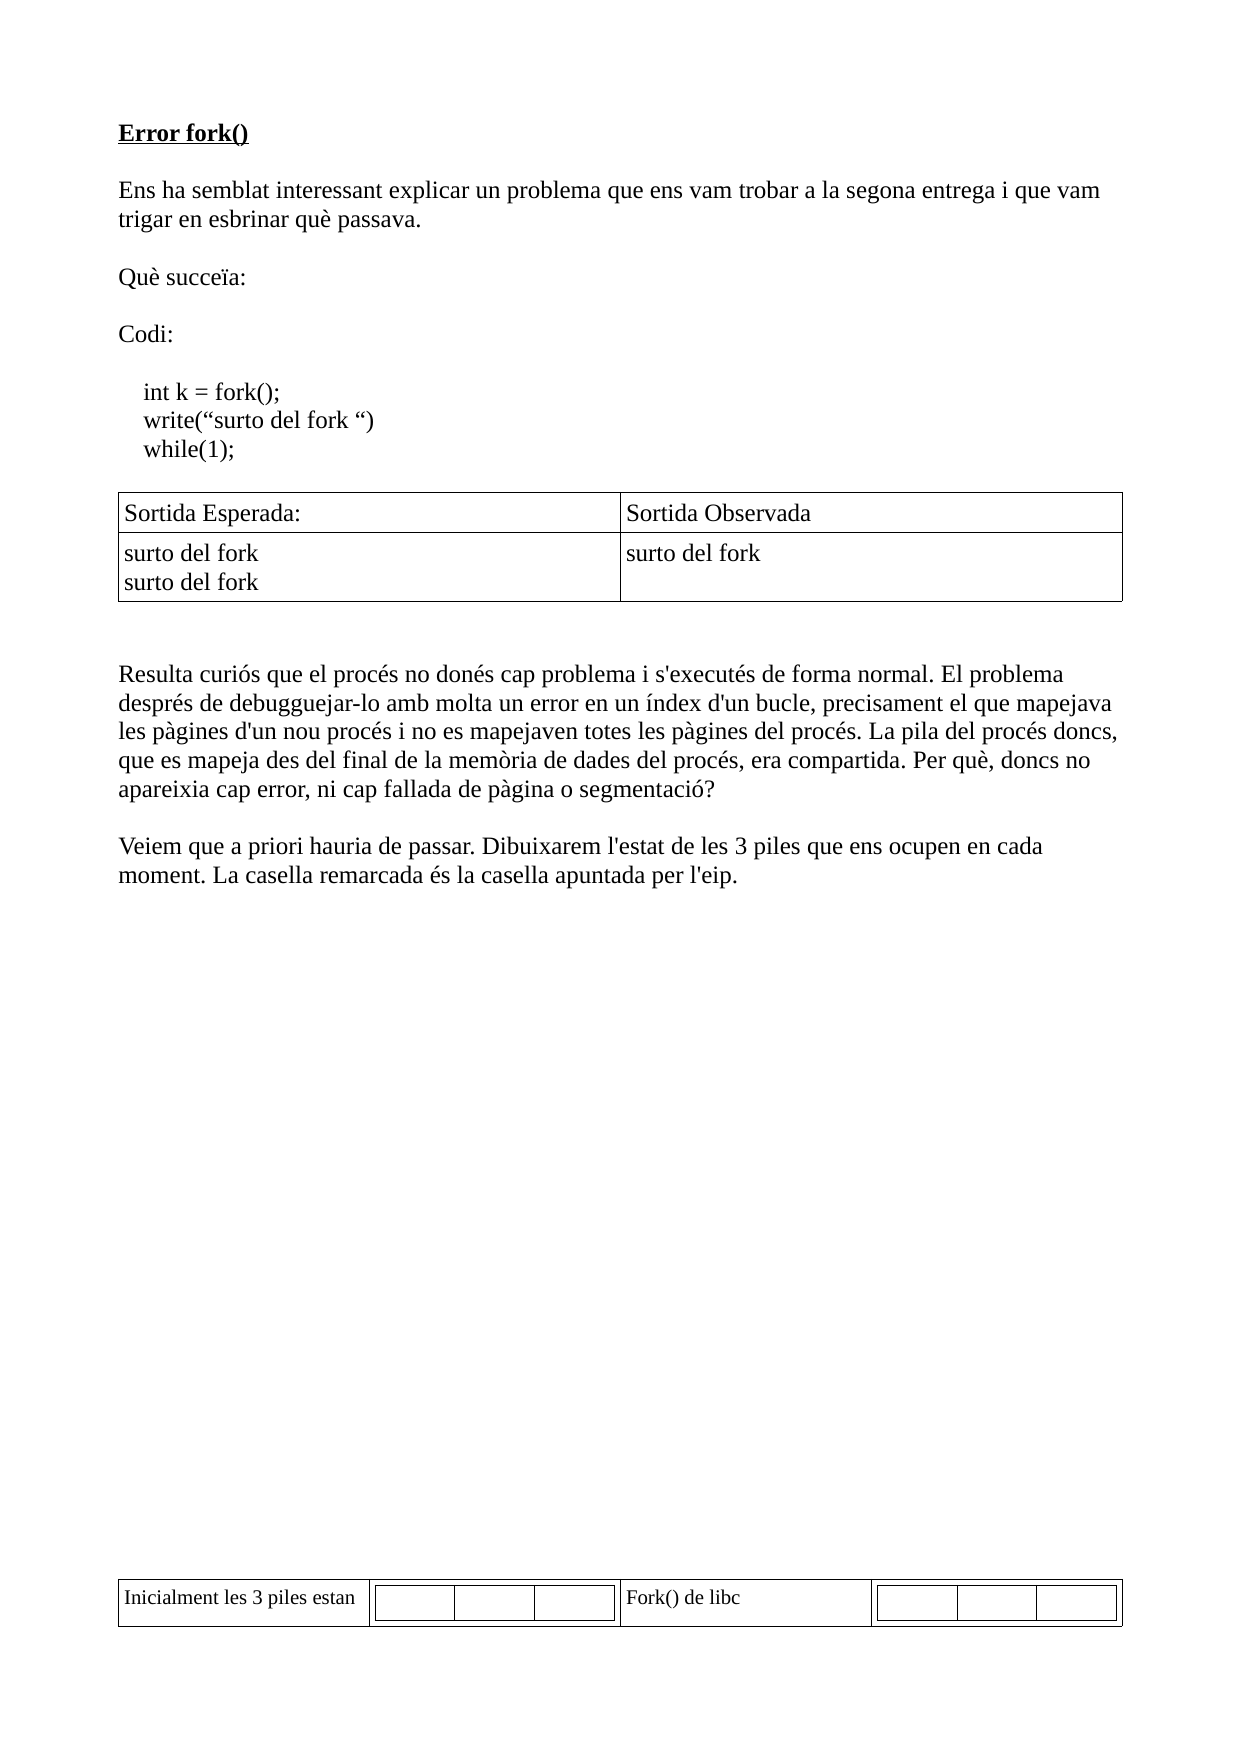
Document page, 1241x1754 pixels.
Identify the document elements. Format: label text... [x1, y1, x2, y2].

table_header Inicialment les 3 piles estan [119, 1580, 369, 1626]
text Codi: [118, 319, 1122, 348]
text write(“surto del fork “) [118, 406, 1122, 434]
text Veiem que a priori hauria de passar. Dibuixarem l'estat de les 3 piles que ens ocupen en cada moment. La casella remarcada és la casella apuntada per l'eip. [118, 831, 1122, 889]
table_header [878, 1586, 957, 1620]
table_header Sortida Observada [621, 493, 1122, 532]
table_cell surto del fork surto del fork [119, 533, 620, 601]
text Què succeïa: [118, 262, 1122, 291]
table_header [376, 1586, 454, 1620]
table_header [872, 1580, 1122, 1626]
table_header [1037, 1586, 1116, 1620]
table_header Fork() de libc [621, 1580, 871, 1626]
table_header [370, 1580, 620, 1626]
table_cell surto del fork [621, 533, 1122, 601]
table_header [455, 1586, 534, 1620]
table_header [535, 1586, 614, 1620]
text int k = fork(); [118, 377, 1122, 406]
table_header Sortida Esperada: [119, 493, 620, 532]
text Error fork() [118, 118, 1122, 147]
text Ens ha semblat interessant explicar un problema que ens vam trobar a la segona entrega i que vam trigar en esbrinar què passava. [118, 176, 1122, 233]
text while(1); [118, 434, 1122, 463]
table_header [958, 1586, 1036, 1620]
text Resulta curiós que el procés no donés cap problema i s'executés de forma normal. El problema després de debugguejar-lo amb molta un error en un índex d'un bucle, precisament el que mapejava les pàgines d'un nou procés i no es mapejaven totes les pàgines del procés. La pila del procés doncs, que es mapeja des del final de la memòria de dades del procés, era compartida. Per què, doncs no apareixia cap error, ni cap fallada de pàgina o segmentació? [118, 659, 1122, 803]
